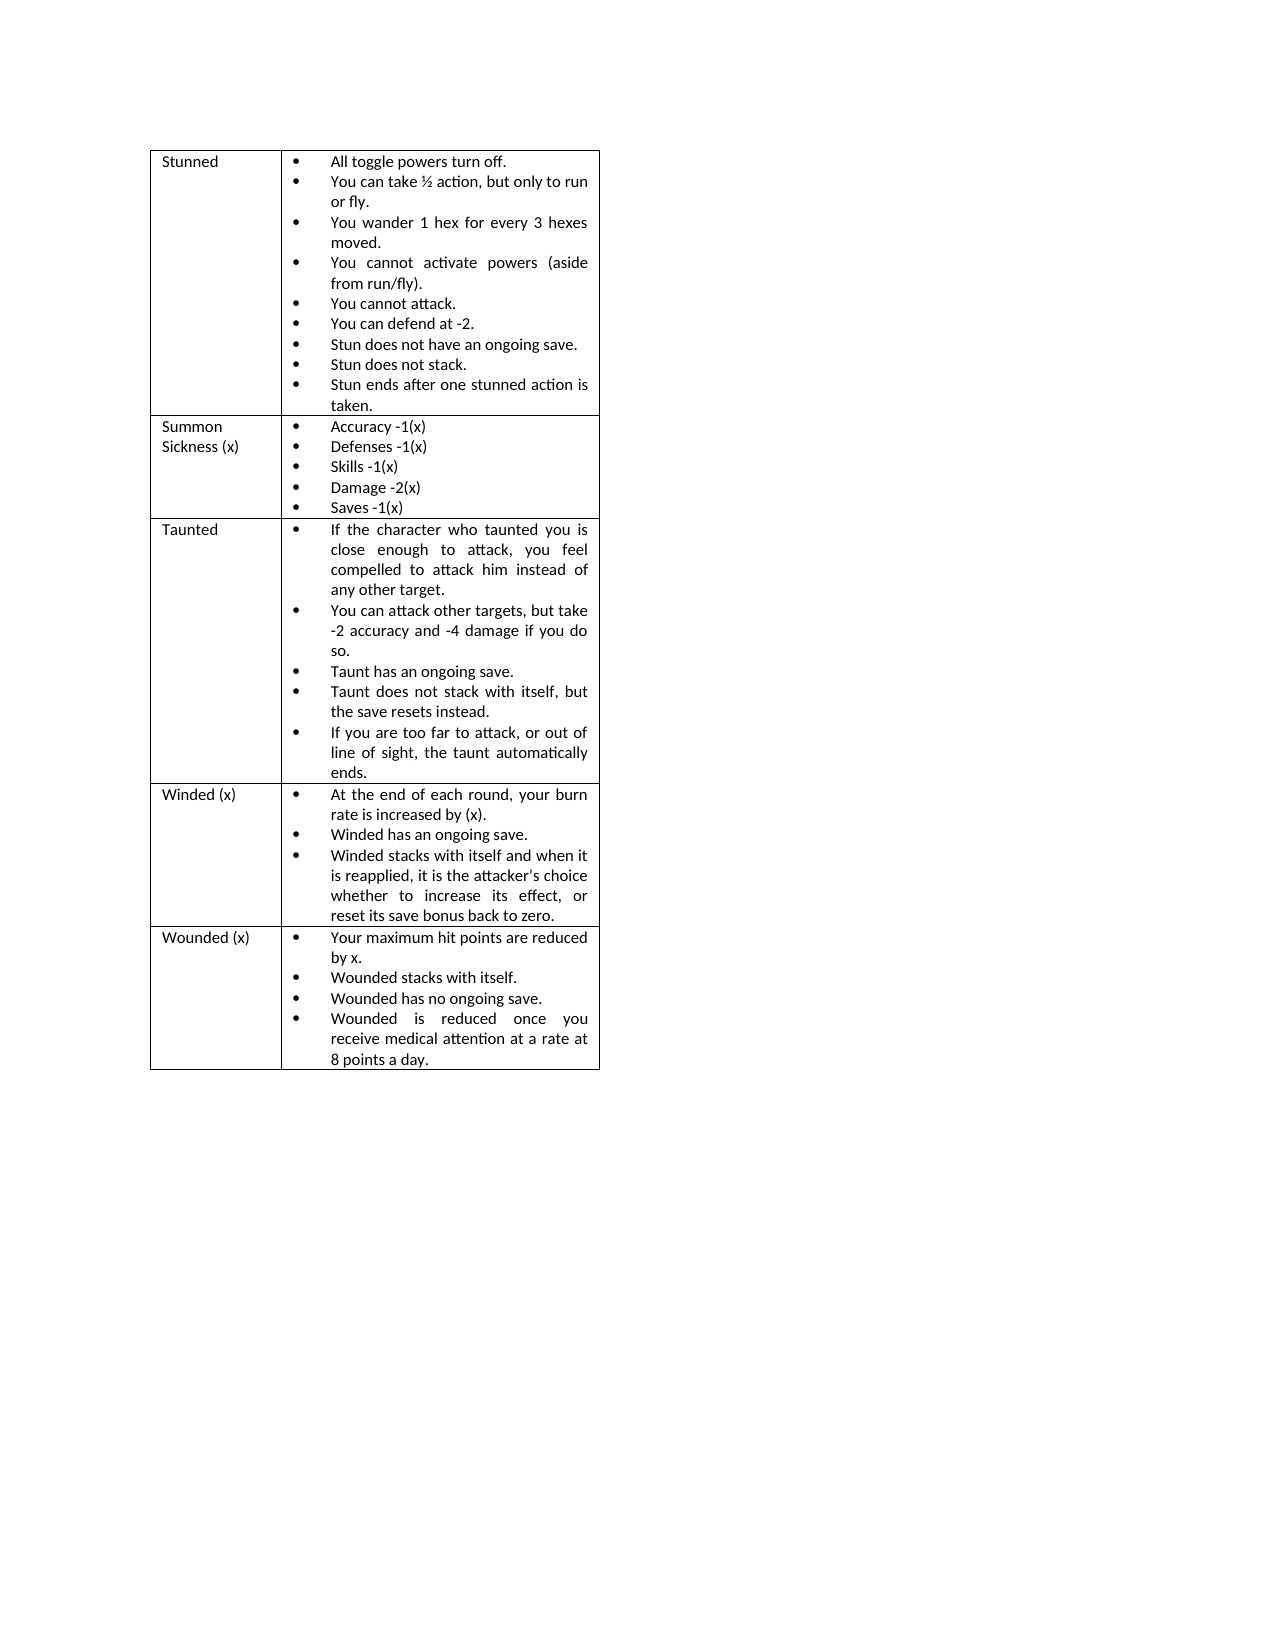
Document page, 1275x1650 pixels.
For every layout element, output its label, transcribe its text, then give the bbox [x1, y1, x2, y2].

table_cell Taunted [151, 519, 281, 783]
table_cell Accuracy -1(x) Defenses -1(x) Skills -1(x) Damage -2(x) Saves -1(x) [282, 416, 599, 518]
table_cell Wounded (x) [151, 927, 281, 1069]
table_cell Winded (x) [151, 784, 281, 926]
table_cell If the character who taunted you is close enough to attack, you feel compelled to attack him instead of any other target. You can attack other targets, but take -2 accuracy and -4 damage if you do so. Taunt has an ongoing save. Taunt does not stack with itself, but the save resets instead. If you are too far to attack, or out of line of sight, the taunt automatically ends. [282, 519, 599, 783]
table_cell Summon Sickness (x) [151, 416, 281, 518]
table_cell Your maximum hit points are reduced by x. Wounded stacks with itself. Wounded has no ongoing save. Wounded is reduced once you receive medical attention at a rate at 8 points a day. [282, 927, 599, 1069]
table_cell Stunned [151, 151, 281, 415]
table_cell All toggle powers turn off. You can take ½ action, but only to run or fly. You wander 1 hex for every 3 hexes moved. You cannot activate powers (aside from run/fly). You cannot attack. You can defend at -2. Stun does not have an ongoing save. Stun does not stack. Stun ends after one stunned action is taken. [282, 151, 599, 415]
table_cell At the end of each round, your burn rate is increased by (x). Winded has an ongoing save. Winded stacks with itself and when it is reapplied, it is the attacker’s choice whether to increase its effect, or reset its save bonus back to zero. [282, 784, 599, 926]
